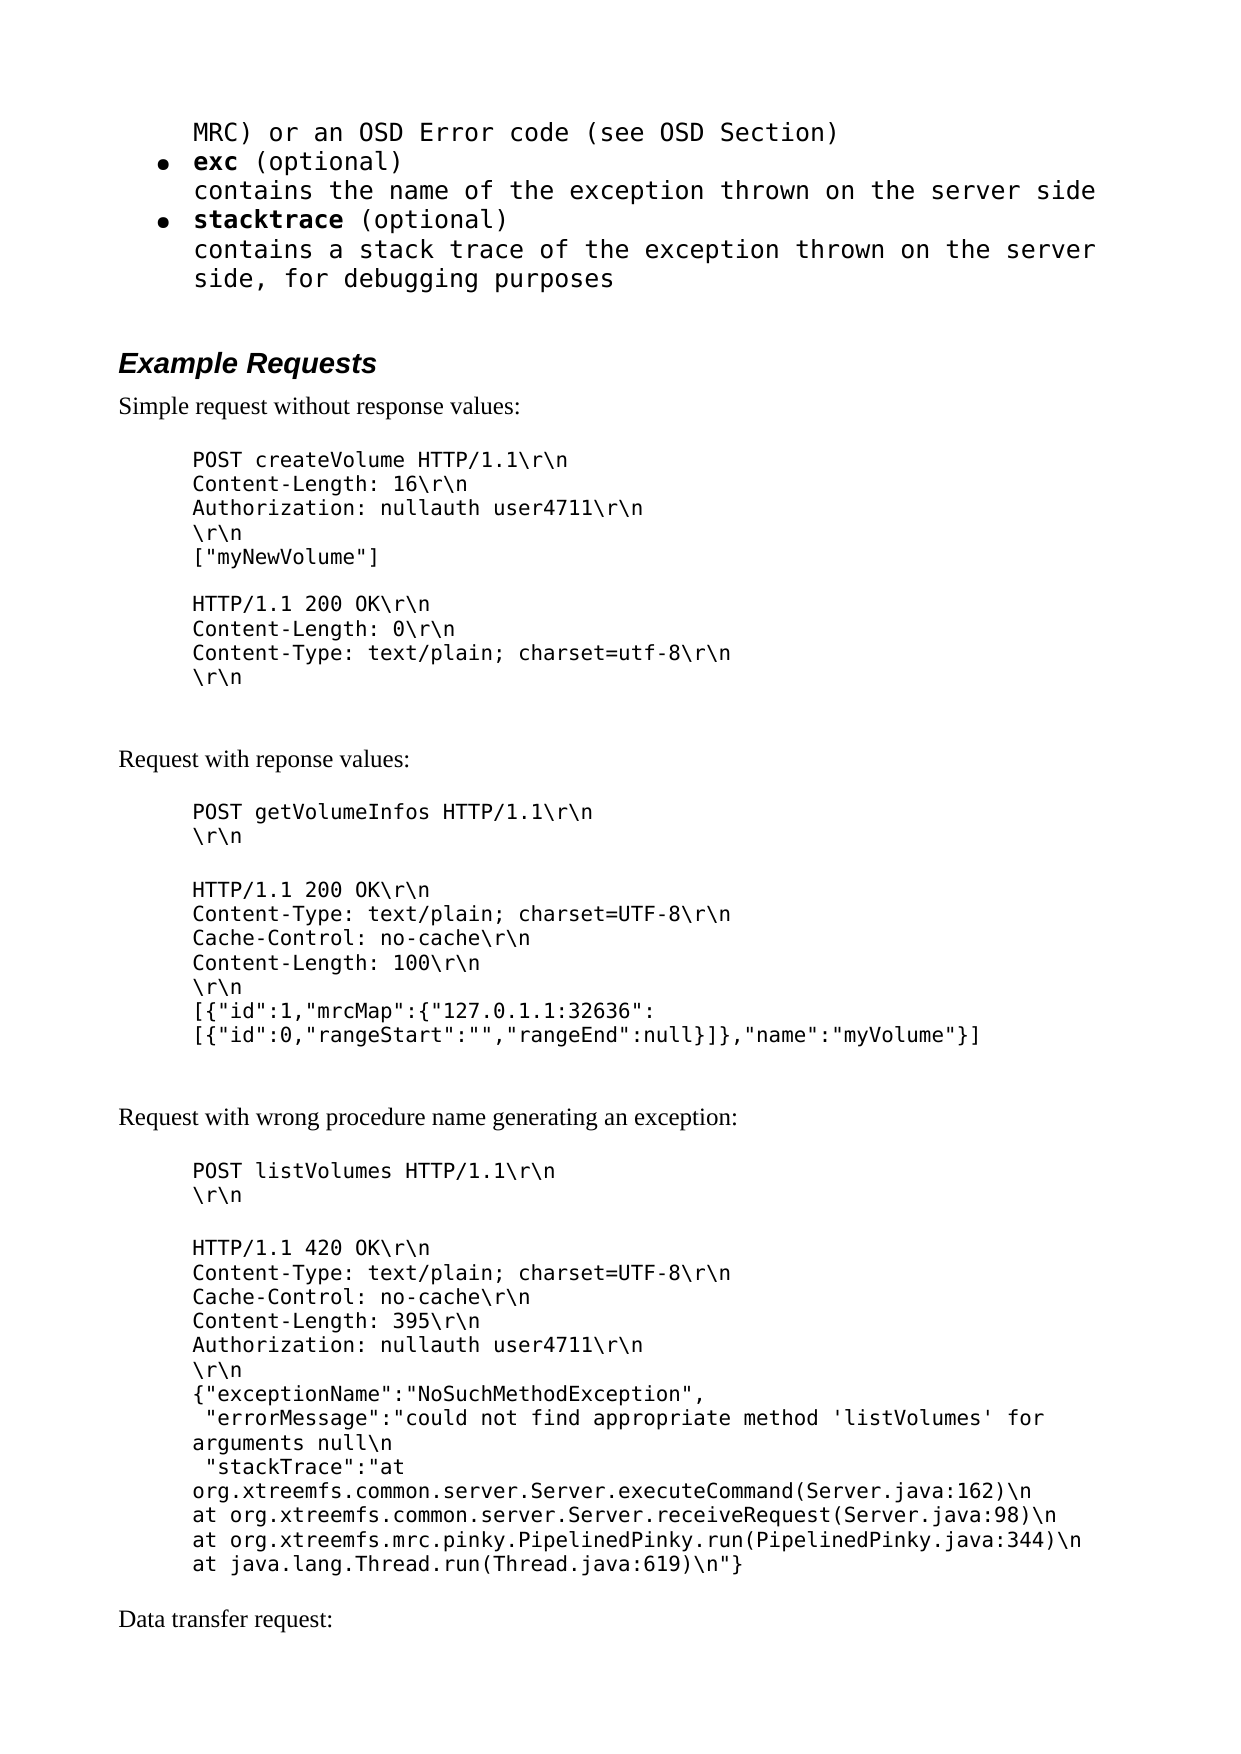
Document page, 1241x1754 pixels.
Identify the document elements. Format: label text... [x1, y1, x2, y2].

text Content-Length: 100\r\n [192, 951, 1122, 975]
text Cache-Control: no-cache\r\n [192, 1285, 1122, 1309]
text ["myNewVolume"] [192, 545, 1122, 569]
text at org.xtreemfs.mrc.pinky.PipelinedPinky.run(PipelinedPinky.java:344)\n [192, 1528, 1122, 1552]
text \r\n [192, 975, 1122, 999]
text \r\n [192, 1358, 1122, 1382]
text at org.xtreemfs.common.server.Server.receiveRequest(Server.java:98)\n [192, 1503, 1122, 1528]
text \r\n [192, 1183, 1122, 1207]
text POST listVolumes HTTP/1.1\r\n [192, 1159, 1122, 1183]
text Simple request without response values: [118, 392, 1122, 420]
text POST createVolume HTTP/1.1\r\n [192, 448, 1122, 472]
text Content-Type: text/plain; charset=UTF-8\r\n [192, 1261, 1122, 1285]
list stacktrace (optional) contains a stack trace of the exception thrown on the server side, for debugging purposes [156, 206, 1122, 293]
text Content-Length: 395\r\n [192, 1309, 1122, 1333]
text at java.lang.Thread.run(Thread.java:619)\n"} [192, 1552, 1122, 1576]
subtitle Example Requests [118, 347, 1122, 380]
text Data transfer request: [118, 1605, 1122, 1633]
text Content-Type: text/plain; charset=UTF-8\r\n [192, 902, 1122, 926]
text Authorization: nullauth user4711\r\n [192, 496, 1122, 521]
text Content-Length: 0\r\n [192, 617, 1122, 641]
text HTTP/1.1 200 OK\r\n [192, 878, 1122, 902]
text HTTP/1.1 420 OK\r\n [192, 1236, 1122, 1261]
text \r\n [192, 521, 1122, 545]
list MRC) or an OSD Error code (see OSD Section) [156, 118, 1122, 147]
text \r\n [192, 824, 1122, 849]
text Request with reponse values: [118, 745, 1122, 772]
text Cache-Control: no-cache\r\n [192, 926, 1122, 951]
text Request with wrong procedure name generating an exception: [118, 1103, 1122, 1131]
list exc (optional) contains the name of the exception thrown on the server side [156, 147, 1122, 206]
text POST getVolumeInfos HTTP/1.1\r\n [192, 800, 1122, 824]
text Content-Length: 16\r\n [192, 472, 1122, 496]
text [{"id":1,"mrcMap":{"127.0.1.1:32636":[{"id":0,"rangeStart":"","rangeEnd":null}]},"name":"myVolume"}] [192, 999, 1122, 1048]
text "errorMessage":"could not find appropriate method 'listVolumes' for arguments null\n [192, 1406, 1122, 1455]
text "stackTrace":"at org.xtreemfs.common.server.Server.executeCommand(Server.java:162)\n [192, 1455, 1122, 1503]
text Authorization: nullauth user4711\r\n [192, 1333, 1122, 1358]
text HTTP/1.1 200 OK\r\n [192, 592, 1122, 617]
text \r\n [192, 665, 1122, 689]
text {"exceptionName":"NoSuchMethodException", [192, 1382, 1122, 1406]
text Content-Type: text/plain; charset=utf-8\r\n [192, 641, 1122, 665]
